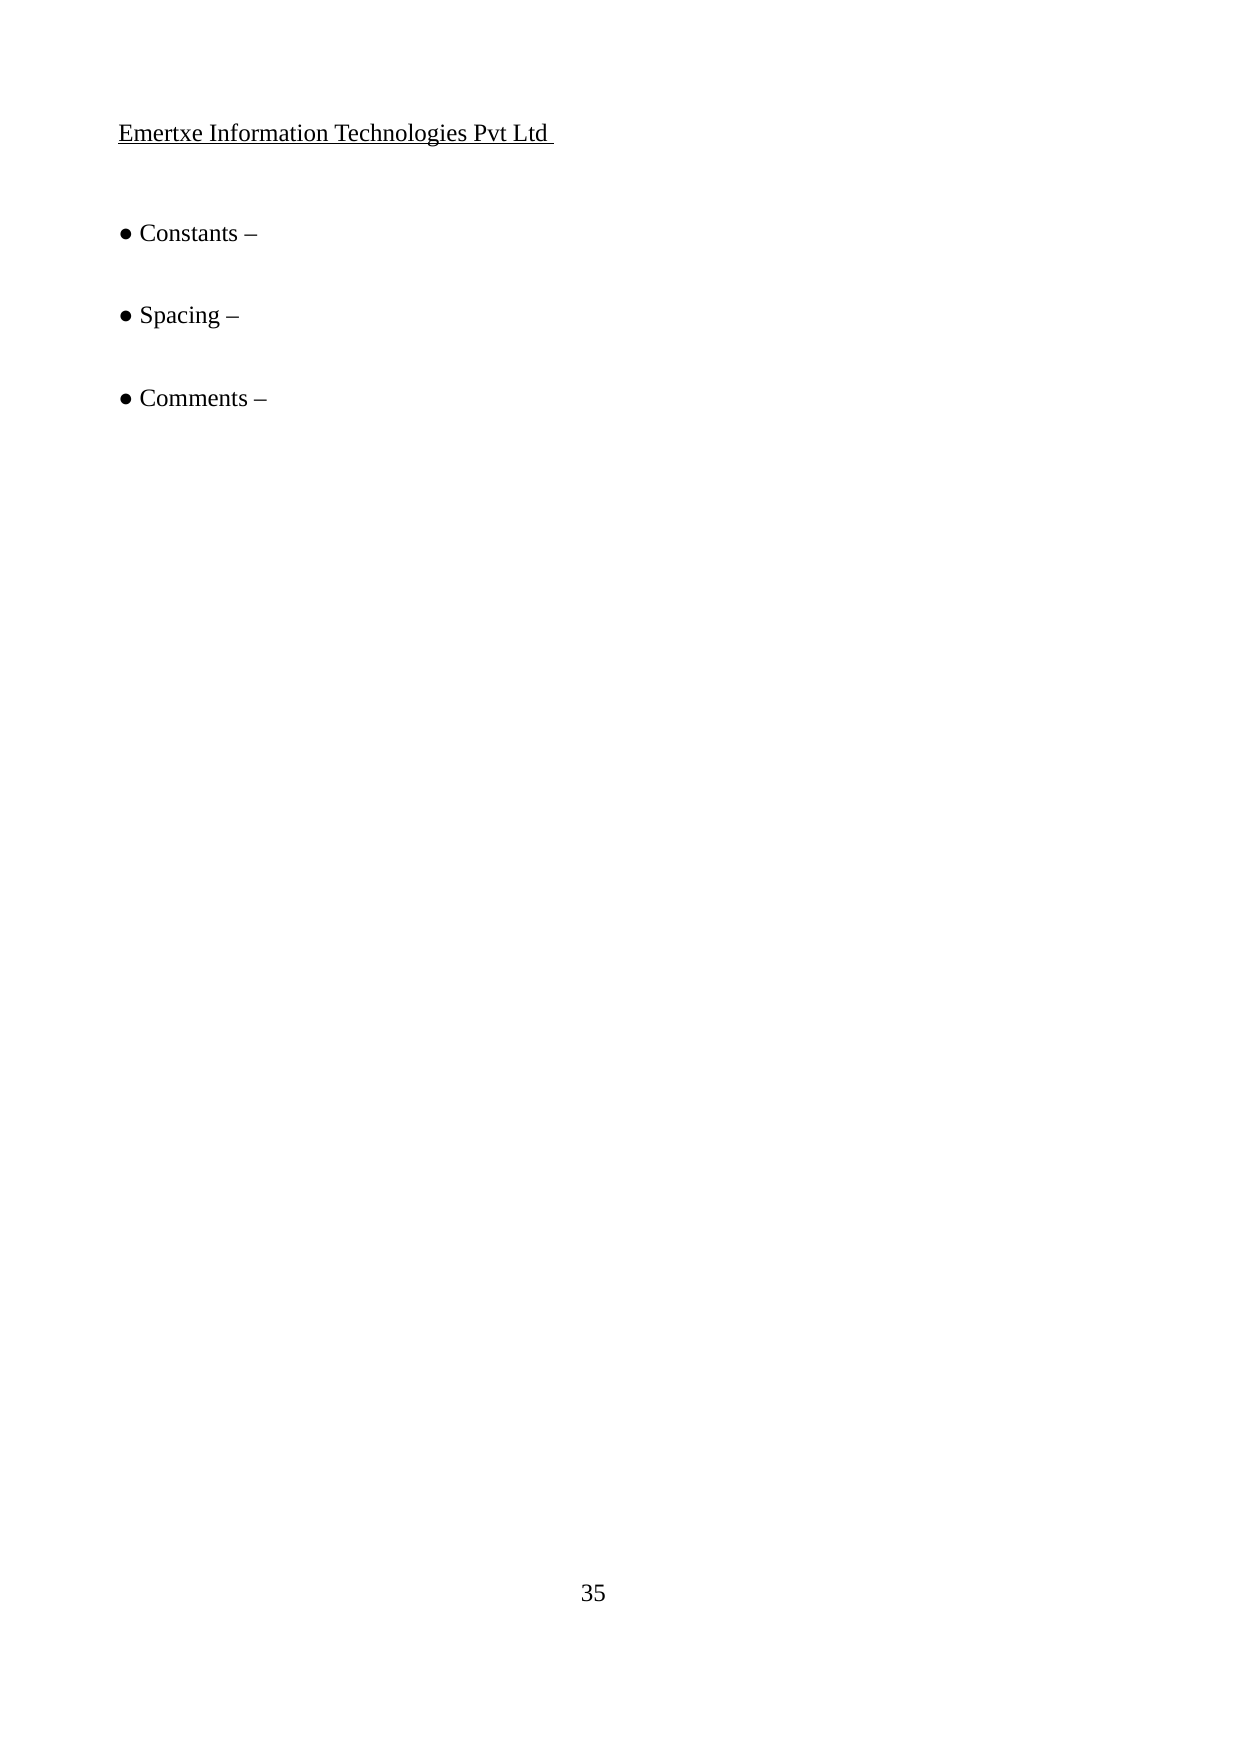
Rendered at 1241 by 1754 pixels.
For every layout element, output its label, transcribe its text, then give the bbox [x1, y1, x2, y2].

text ● Comments – [118, 383, 1122, 411]
text ● Constants – [118, 218, 1122, 246]
text ● Spacing – [118, 300, 1122, 329]
